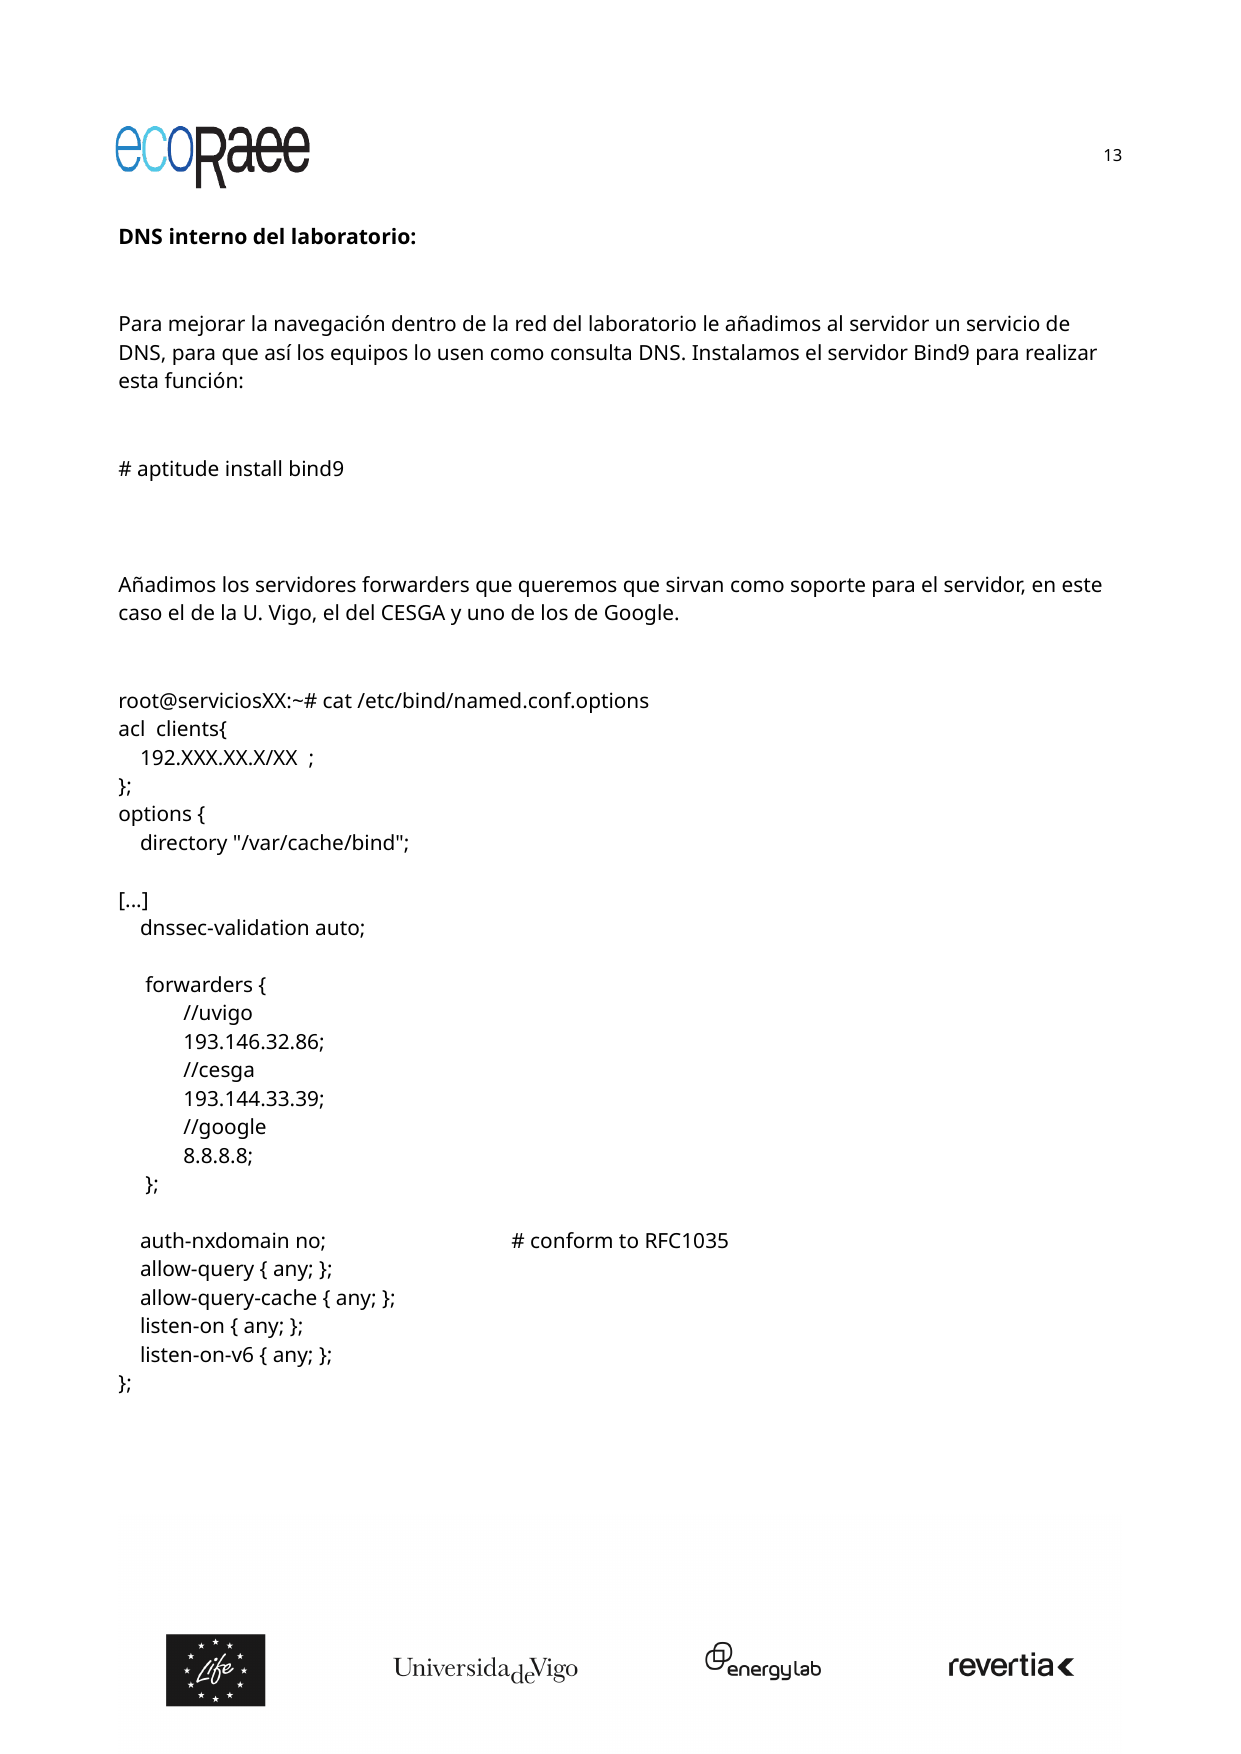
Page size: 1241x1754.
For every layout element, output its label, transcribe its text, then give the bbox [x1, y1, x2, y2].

text 193.146.32.86; [118, 1027, 1122, 1055]
text //google [118, 1112, 1122, 1141]
text 192.XXX.XX.X/XX ; [118, 743, 1122, 771]
text allow-query-cache { any; }; [118, 1283, 1122, 1311]
text }; [118, 1169, 1122, 1198]
text listen-on { any; }; [118, 1311, 1122, 1340]
text Añadimos los servidores forwarders que queremos que sirvan como soporte para el servidor, en este caso el de la U. Vigo, el del CESGA y uno de los de Google. [118, 570, 1122, 627]
text acl clients{ [118, 714, 1122, 743]
text Para mejorar la navegación dentro de la red del laboratorio le añadimos al servidor un servicio de DNS, para que así los equipos lo usen como consulta DNS. Instalamos el servidor Bind9 para realizar esta función: [118, 309, 1122, 395]
text options { [118, 799, 1122, 828]
text directory "/var/cache/bind"; [118, 828, 1122, 856]
text //uvigo [118, 998, 1122, 1027]
text }; [118, 771, 1122, 799]
text //cesga [118, 1055, 1122, 1084]
text 8.8.8.8; [118, 1141, 1122, 1169]
text forwarders { [118, 970, 1122, 998]
text allow-query { any; }; [118, 1254, 1122, 1283]
text # aptitude install bind9 [118, 454, 1122, 482]
text dnssec-validation auto; [118, 913, 1122, 942]
text root@serviciosXX:~# cat /etc/bind/named.conf.options [118, 686, 1122, 714]
picture [118, 1514, 1123, 1754]
text DNS interno del laboratorio: [118, 221, 1122, 250]
text 193.144.33.39; [118, 1084, 1122, 1112]
picture [114, 124, 311, 190]
text }; [118, 1368, 1122, 1397]
text auth-nxdomain no; # conform to RFC1035 [118, 1226, 1122, 1254]
text listen-on-v6 { any; }; [118, 1340, 1122, 1368]
text [...] [118, 885, 1122, 913]
